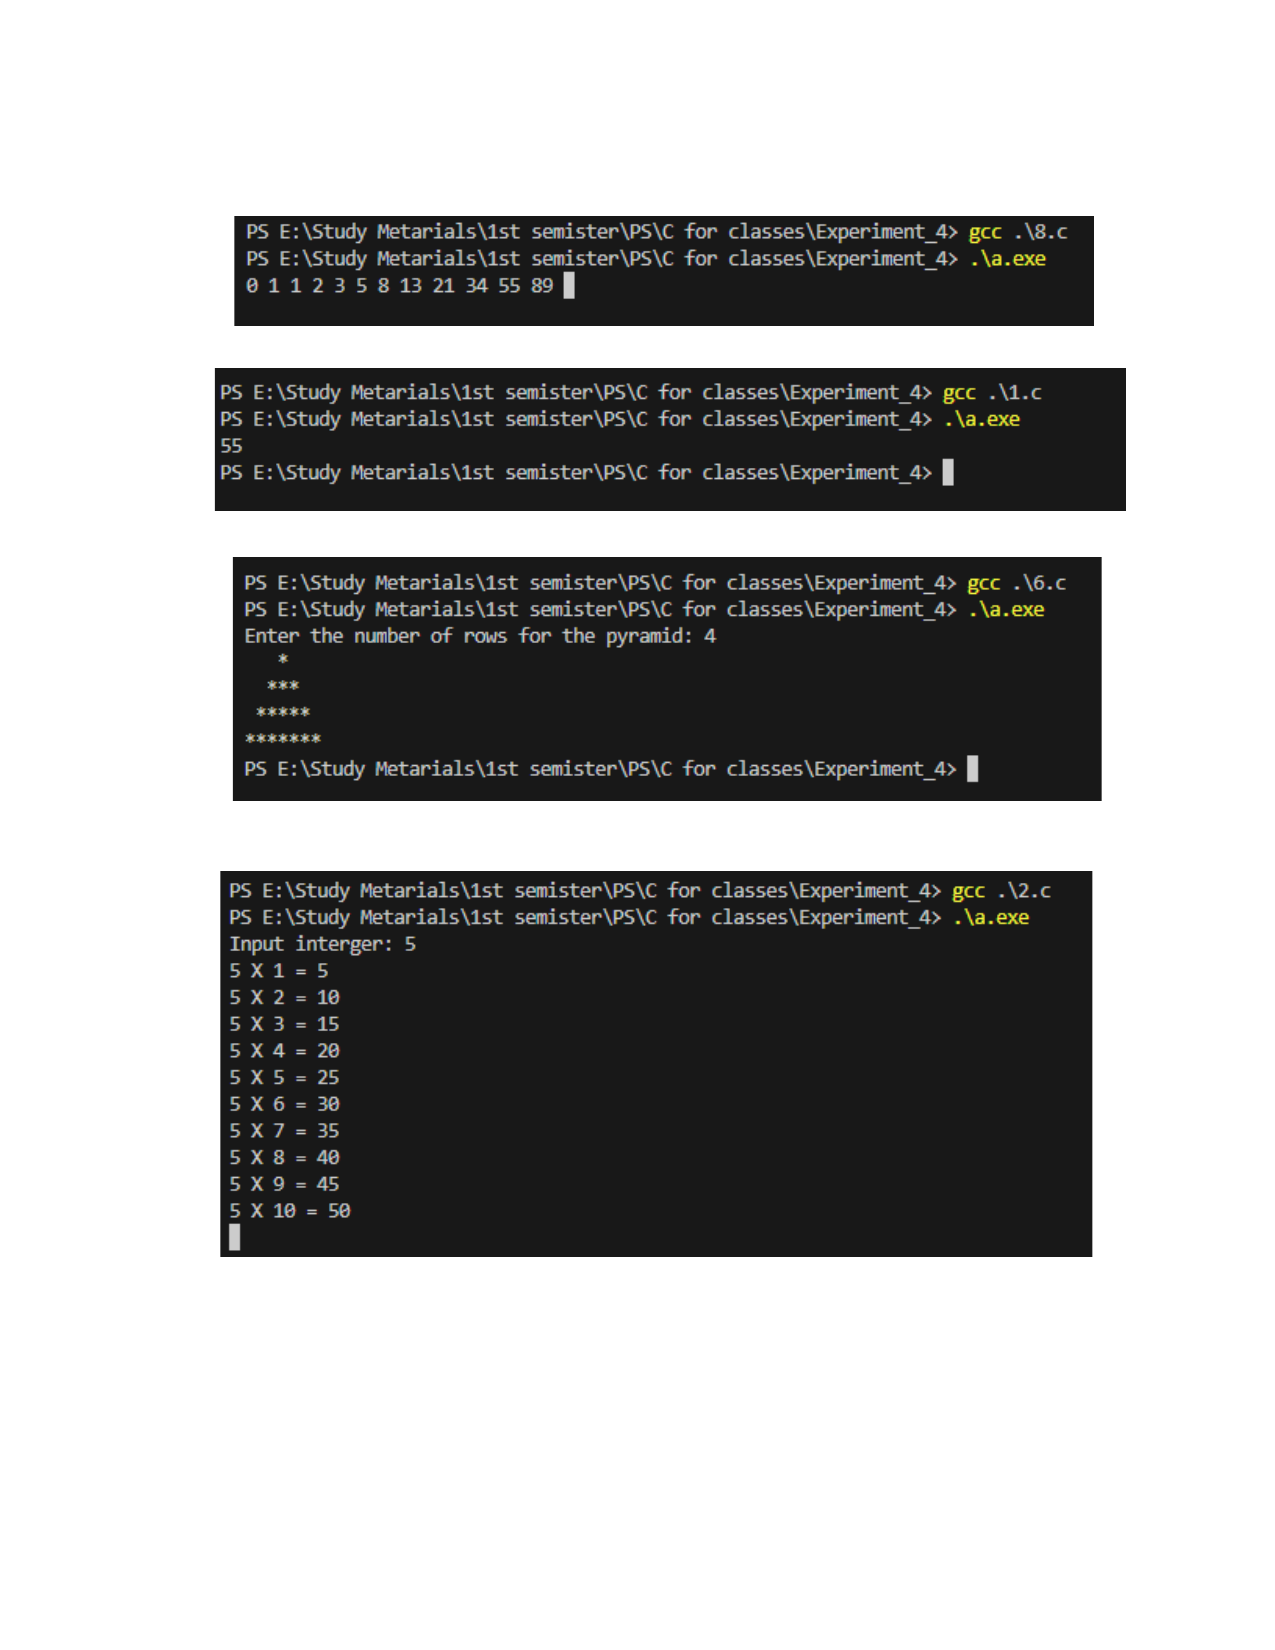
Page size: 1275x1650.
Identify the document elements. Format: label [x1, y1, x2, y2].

picture [232, 557, 1102, 801]
picture [214, 368, 1126, 511]
picture [234, 216, 1094, 326]
picture [220, 871, 1093, 1257]
